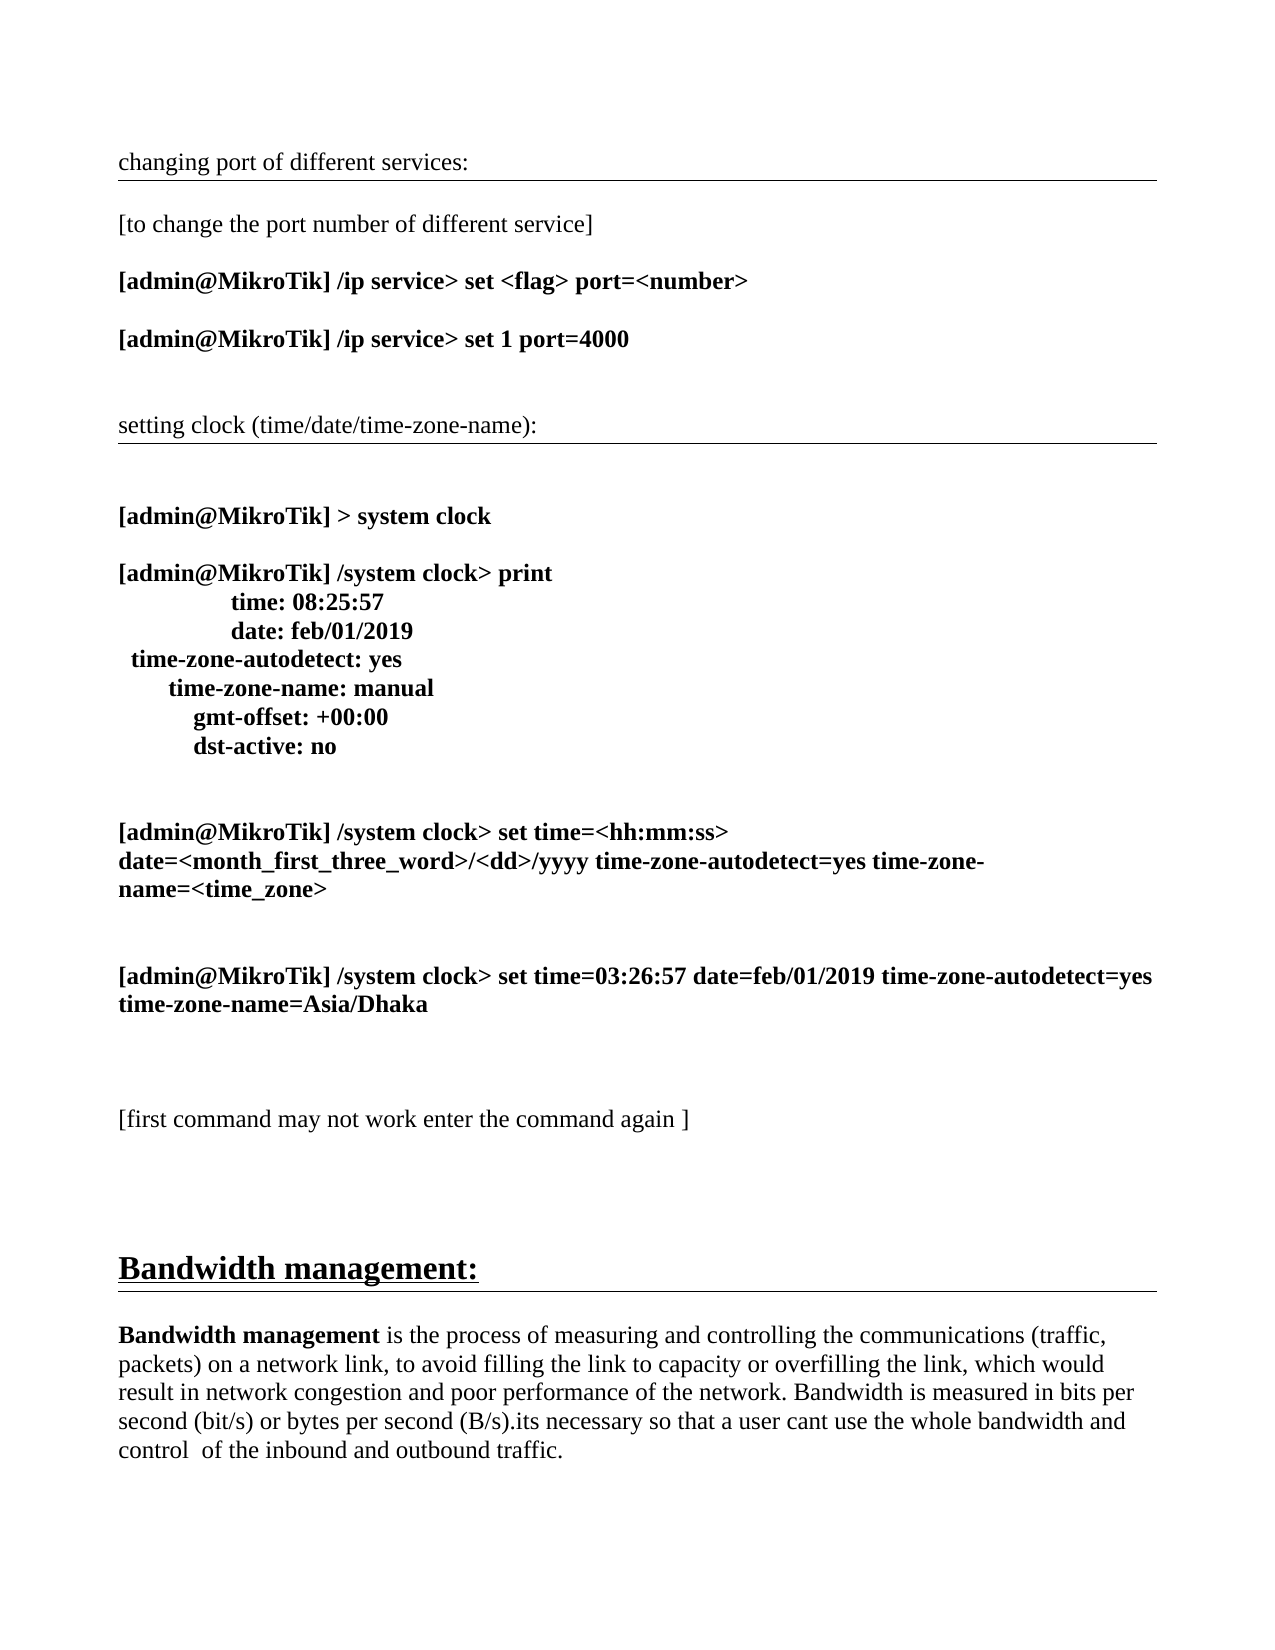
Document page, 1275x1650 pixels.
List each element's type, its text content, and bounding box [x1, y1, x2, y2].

text [admin@MikroTik] /system clock> set time=03:26:57 date=feb/01/2019 time-zone-autodetect=yes time-zone-name=Asia/Dhaka [118, 961, 1157, 1018]
text Bandwidth management: [118, 1248, 1157, 1291]
text setting clock (time/date/time-zone-name): [118, 410, 1157, 443]
text [admin@MikroTik] > system clock [118, 501, 1157, 529]
text [admin@MikroTik] /ip service> set 1 port=4000 [118, 324, 1157, 353]
text time-zone-name: manual [118, 673, 1157, 702]
text gmt-offset: +00:00 [118, 702, 1157, 731]
text dst-active: no [118, 731, 1157, 759]
text [to change the port number of different service] [118, 209, 1157, 238]
text [admin@MikroTik] /ip service> set <flag> port=<number> [118, 266, 1157, 295]
text time: 08:25:57 [118, 587, 1157, 616]
text [first command may not work enter the command again ] [118, 1104, 1157, 1133]
text date: feb/01/2019 [118, 616, 1157, 644]
text time-zone-autodetect: yes [118, 644, 1157, 673]
text changing port of different services: [118, 147, 1157, 180]
text [admin@MikroTik] /system clock> set time=<hh:mm:ss> date=<month_first_three_word>/<dd>/yyyy time-zone-autodetect=yes time-zone-name=<time_zone> [118, 817, 1157, 903]
text [admin@MikroTik] /system clock> print [118, 558, 1157, 587]
text Bandwidth management is the process of measuring and controlling the communications (traffic, packets) on a network link, to avoid filling the link to capacity or overfilling the link, which would result in network congestion and poor performance of the network. Bandwidth is measured in bits per second (bit/s) or bytes per second (B/s).its necessary so that a user cant use the whole bandwidth and control of the inbound and outbound traffic. [118, 1320, 1157, 1464]
